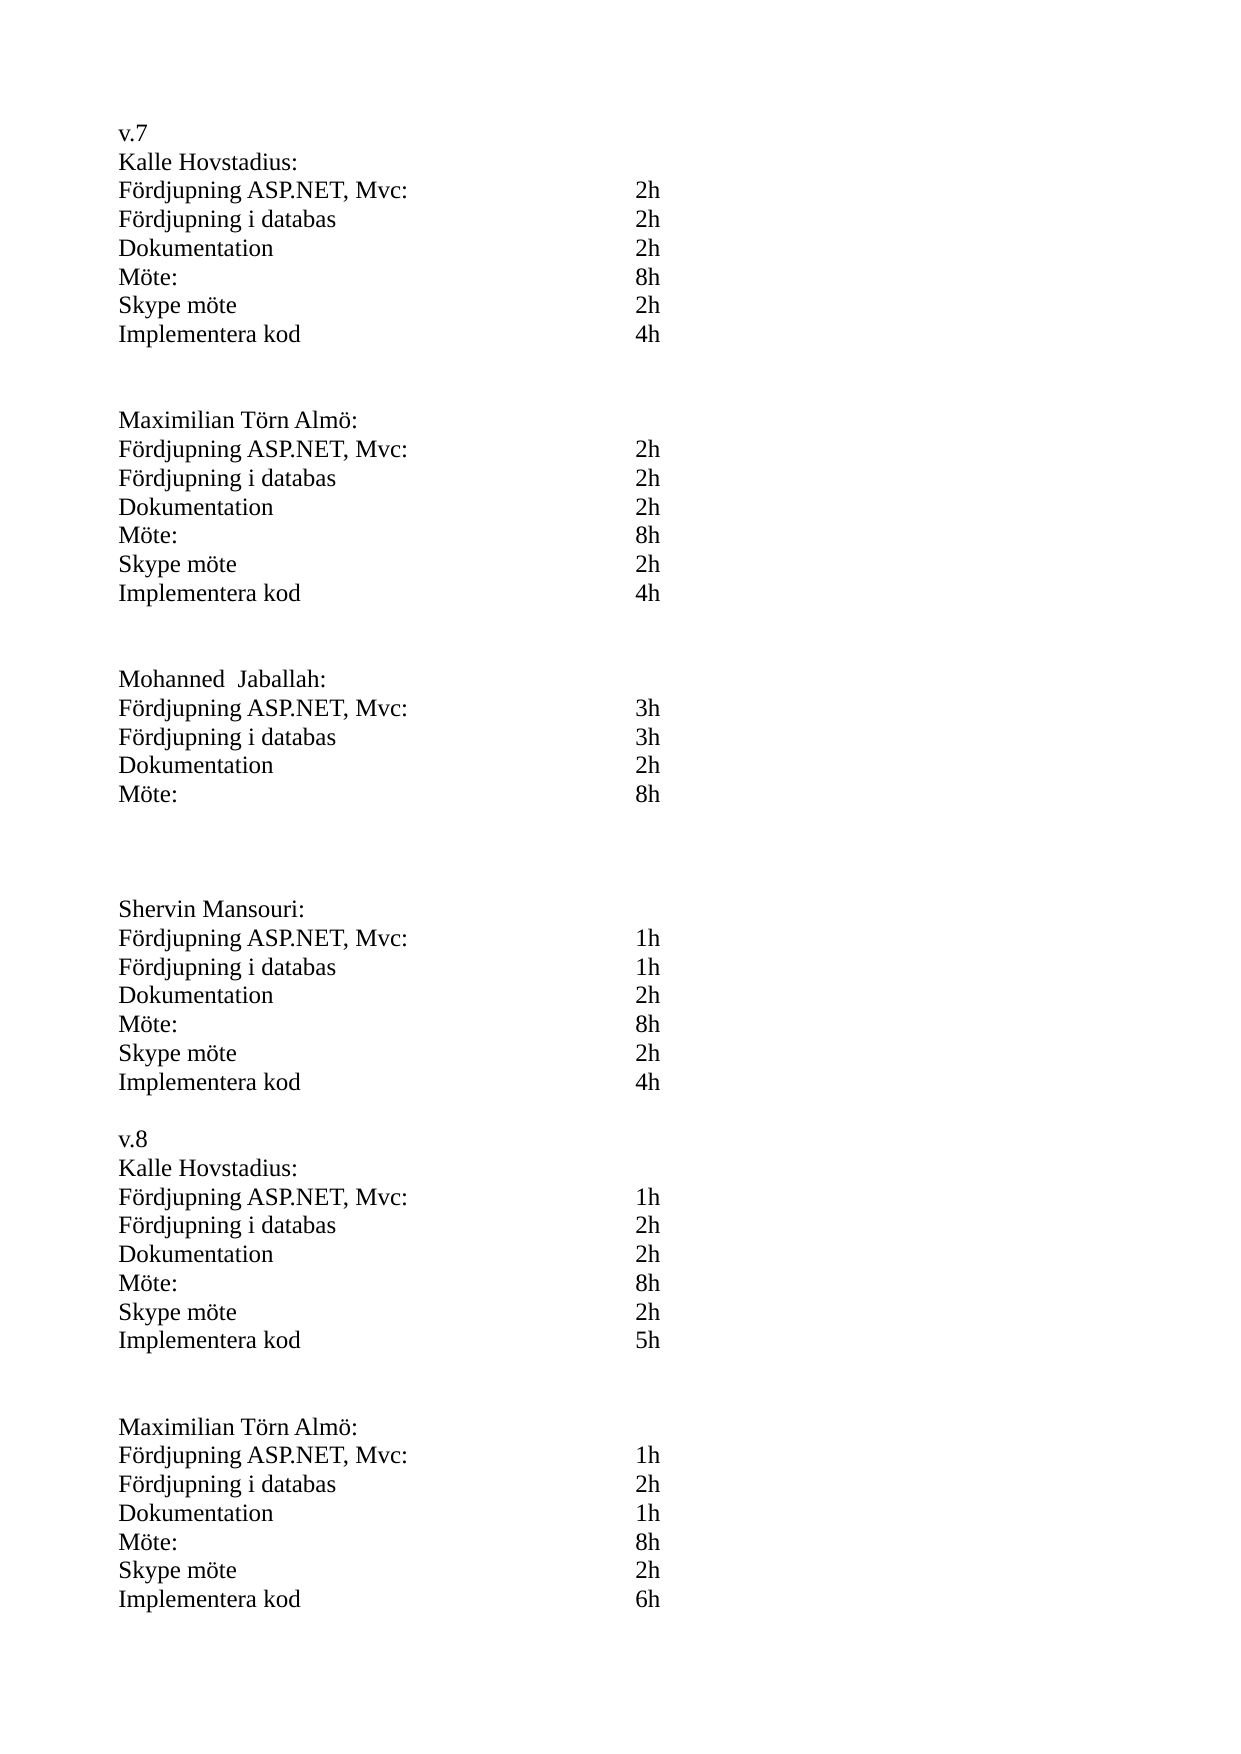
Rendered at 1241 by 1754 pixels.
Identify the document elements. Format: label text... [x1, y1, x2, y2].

text Dokumentation 2h Möte: 8h [118, 751, 1122, 837]
text Fördjupning i databas 1h [118, 952, 1122, 981]
text Mohanned Jaballah: [118, 636, 1122, 693]
text Kalle Hovstadius: Fördjupning ASP.NET, Mvc: 2h [118, 147, 1122, 204]
text Implementera kod 4h [118, 1067, 1122, 1096]
text Dokumentation 2h Möte: 8h Skype möte 2h [118, 233, 1122, 319]
text Fördjupning ASP.NET, Mvc: 1h [118, 1441, 1122, 1469]
text Maximilian Törn Almö: [118, 406, 1122, 434]
text Shervin Mansouri: [118, 894, 1122, 923]
text v.7 [118, 118, 1122, 147]
text Dokumentation 2h Möte: 8h Skype möte 2h [118, 492, 1122, 578]
text Implementera kod 4h [118, 578, 1122, 607]
text Fördjupning i databas 3h [118, 722, 1122, 751]
text Fördjupning i databas 2h [118, 204, 1122, 233]
text Fördjupning ASP.NET, Mvc: 2h [118, 434, 1122, 463]
text Implementera kod 5h [118, 1326, 1122, 1354]
text Fördjupning i databas 2h [118, 1211, 1122, 1239]
text Fördjupning ASP.NET, Mvc: 1h [118, 923, 1122, 952]
text Dokumentation 2h Möte: 8h Skype möte 2h [118, 1239, 1122, 1326]
text Implementera kod 6h [118, 1584, 1122, 1613]
text Fördjupning i databas 2h [118, 1469, 1122, 1498]
text Dokumentation 2h Möte: 8h Skype möte 2h [118, 981, 1122, 1067]
text Fördjupning ASP.NET, Mvc: 3h [118, 693, 1122, 722]
text Kalle Hovstadius: Fördjupning ASP.NET, Mvc: 1h [118, 1153, 1122, 1211]
text Implementera kod 4h [118, 319, 1122, 348]
text Maximilian Törn Almö: [118, 1412, 1122, 1441]
text Fördjupning i databas 2h [118, 463, 1122, 492]
text Dokumentation 1h Möte: 8h Skype möte 2h [118, 1498, 1122, 1584]
text v.8 [118, 1124, 1122, 1153]
